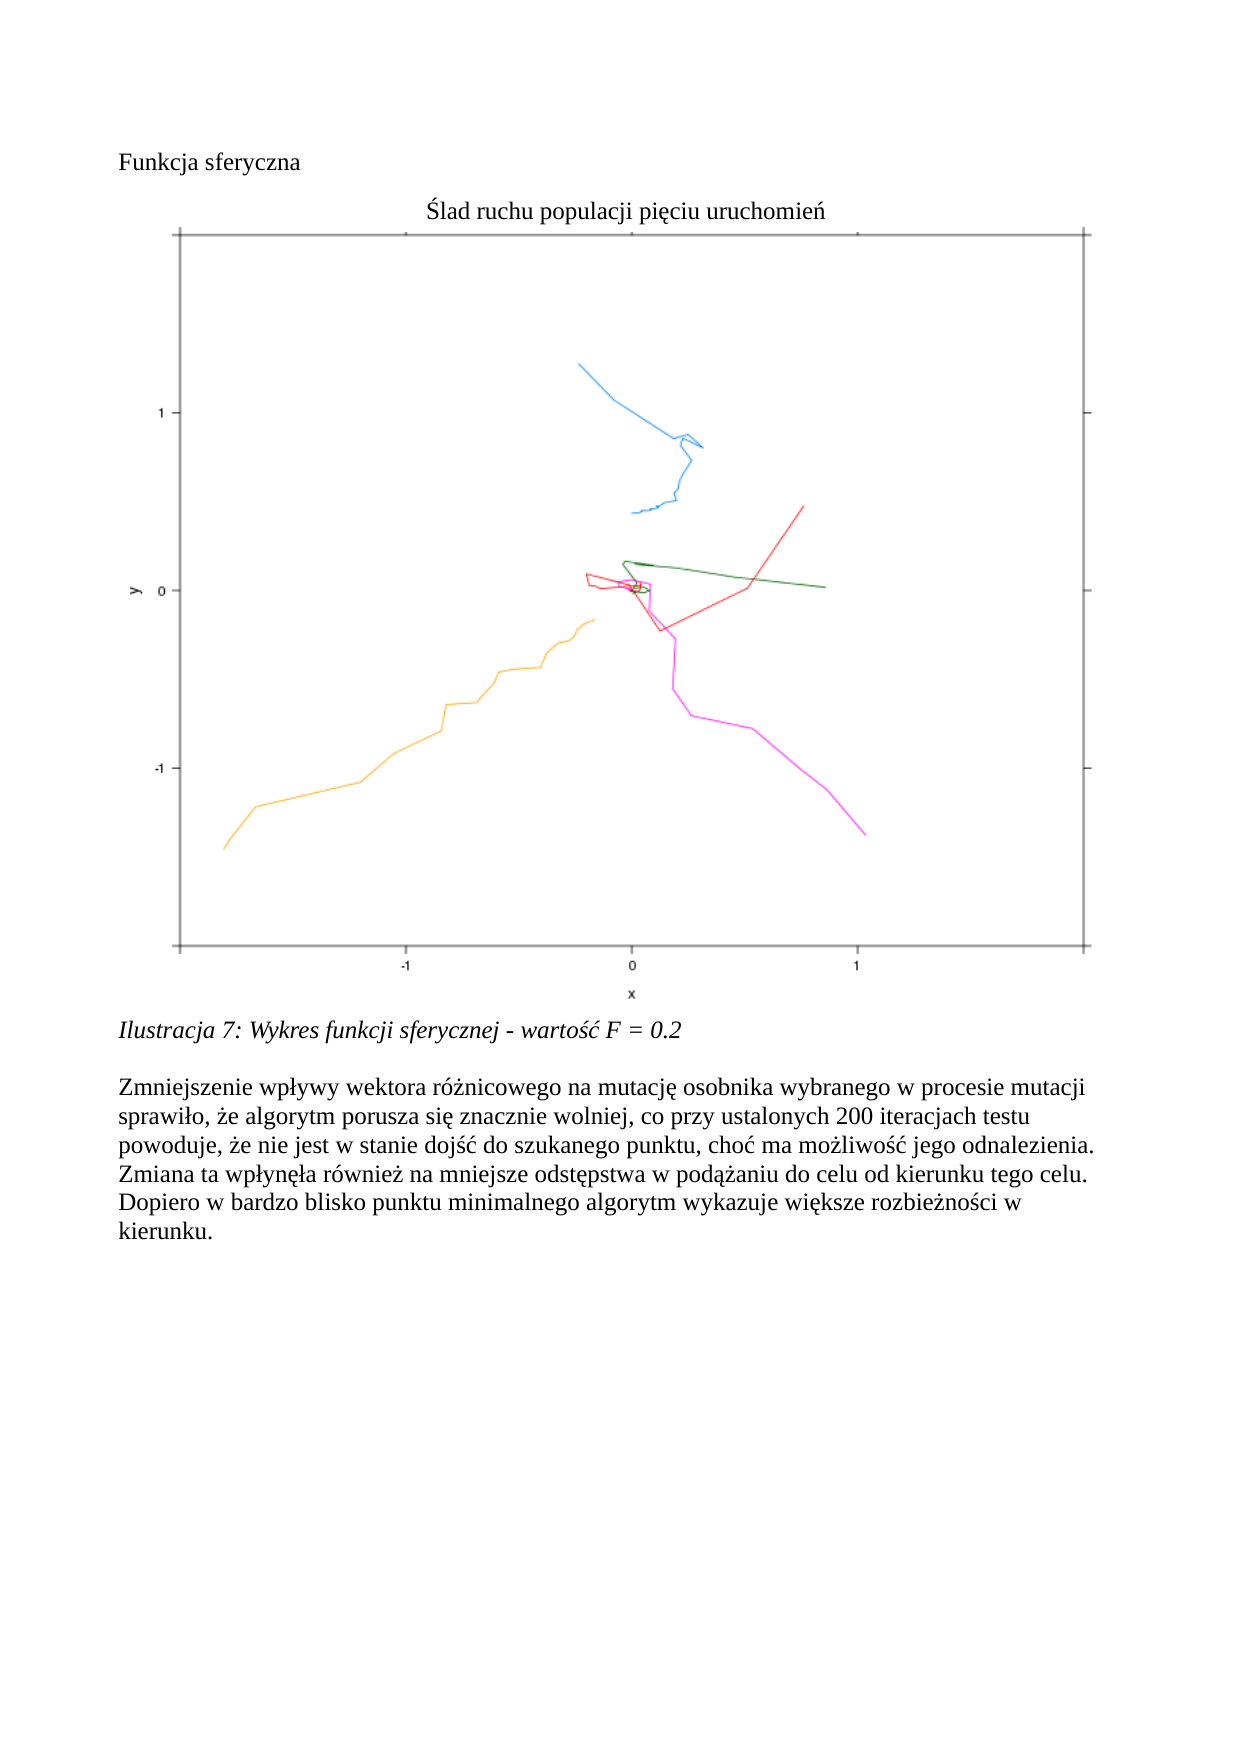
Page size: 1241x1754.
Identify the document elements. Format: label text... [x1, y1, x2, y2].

text Ilustracja 7: Wykres funkcji sferycznej - wartość F = 0.2 [118, 1015, 1122, 1044]
text Zmniejszenie wpływy wektora różnicowego na mutację osobnika wybranego w procesie mutacji sprawiło, że algorytm porusza się znacznie wolniej, co przy ustalonych 200 iteracjach testu powoduje, że nie jest w stanie dojść do szukanego punktu, choć ma możliwość jego odnalezienia. Zmiana ta wpłynęła również na mniejsze odstępstwa w podążaniu do celu od kierunku tego celu. Dopiero w bardzo blisko punktu minimalnego algorytm wykazuje większe rozbieżności w kierunku. [118, 1072, 1122, 1245]
text Funkcja sferyczna [118, 147, 1122, 176]
text Ślad ruchu populacji pięciu uruchomień [198, 196, 1059, 224]
picture [118, 188, 1123, 1015]
